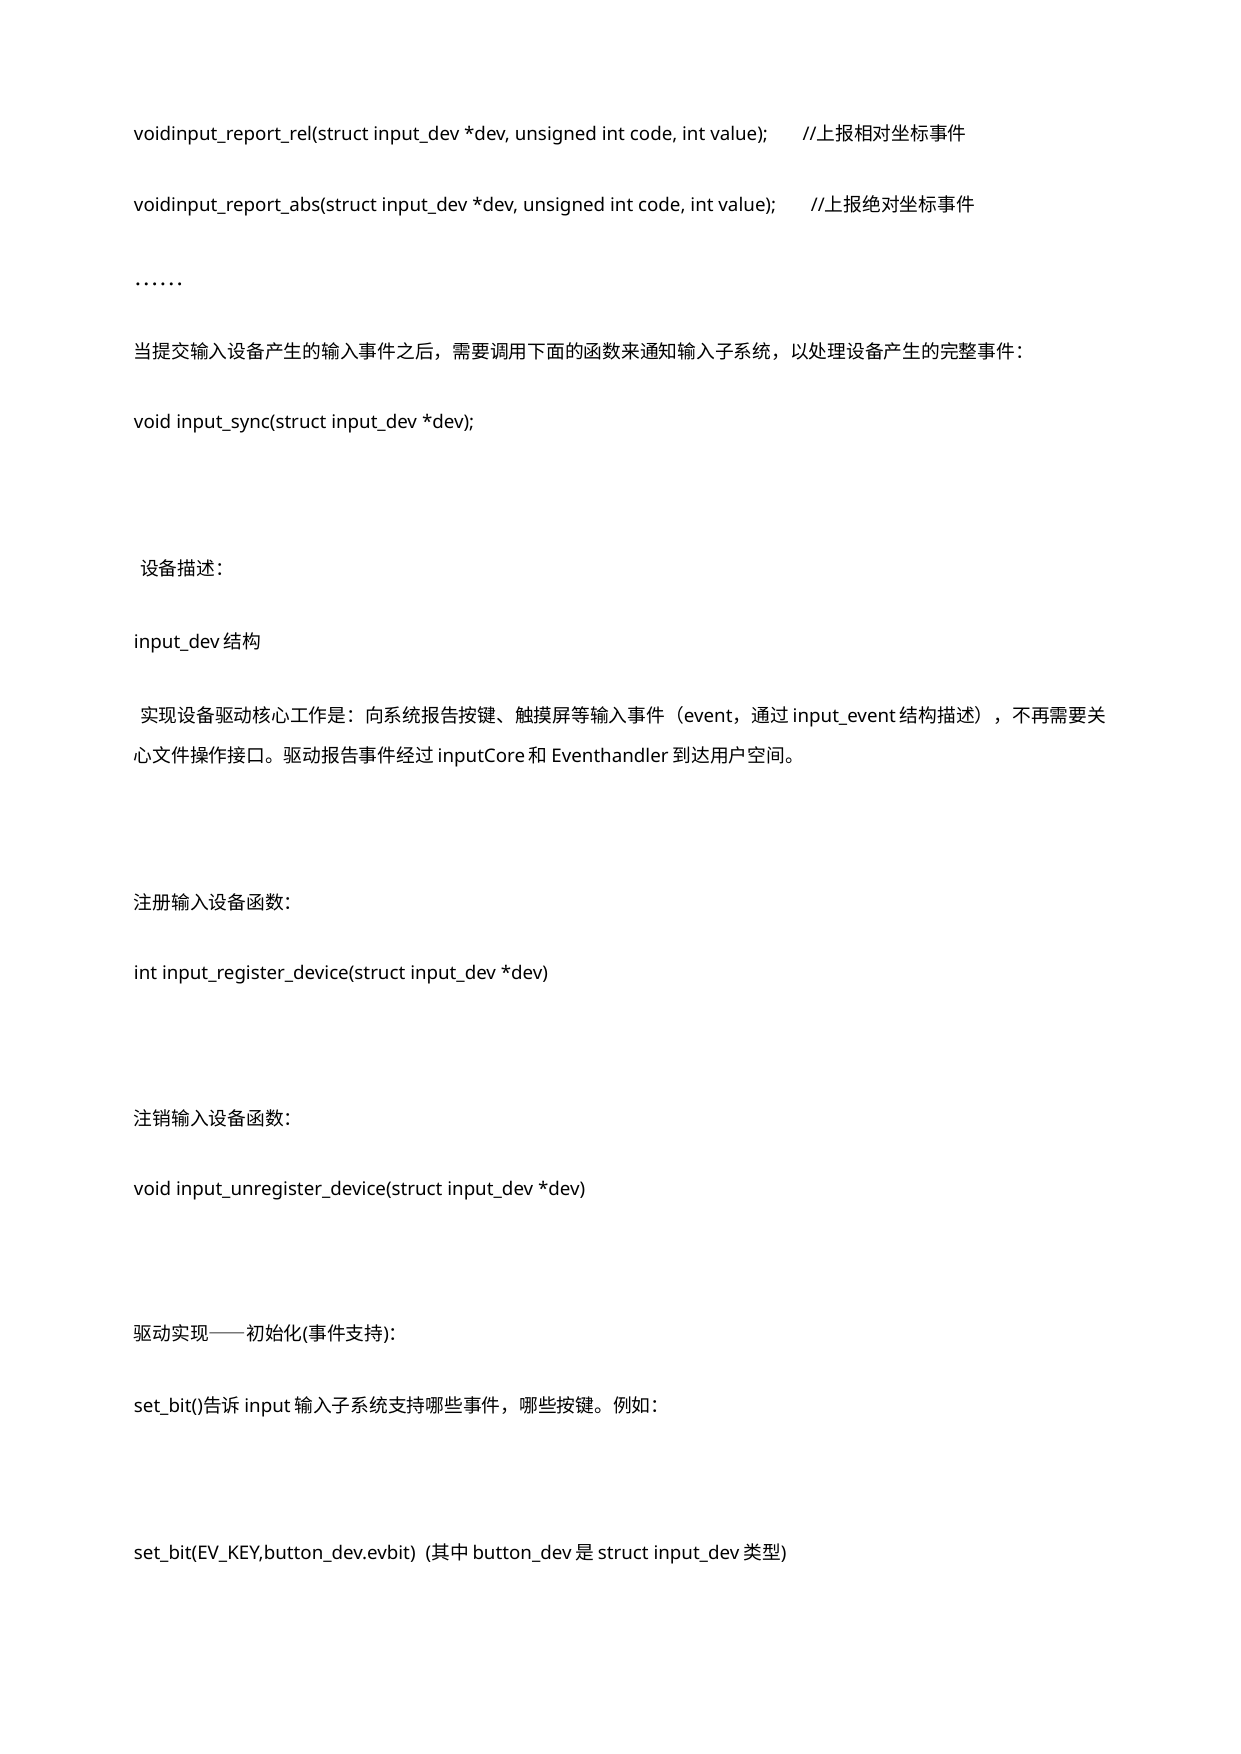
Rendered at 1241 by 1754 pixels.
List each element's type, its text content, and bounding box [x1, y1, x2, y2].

text 设备描述： [134, 552, 1106, 581]
text void input_unregister_device(struct input_dev *dev) [134, 1175, 1106, 1201]
text 注册输入设备函数： [134, 887, 1106, 914]
text 注销输入设备函数： [134, 1103, 1106, 1130]
text 当提交输入设备产生的输入事件之后，需要调用下面的函数来通知输入子系统，以处理设备产生的完整事件： [134, 336, 1106, 364]
text set_bit()告诉input输入子系统支持哪些事件，哪些按键。例如： [134, 1391, 1106, 1418]
text 实现设备驱动核心工作是：向系统报告按键、触摸屏等输入事件（event，通过input_event结构描述），不再需要关心文件操作接口。驱动报告事件经过inputCore和Eventhandler到达用户空间。 [134, 699, 1106, 768]
text input_dev结构 [134, 627, 1106, 654]
text voidinput_report_abs(struct input_dev *dev, unsigned int code, int value); //上报绝对坐标事件 [134, 190, 1106, 217]
text set_bit(EV_KEY,button_dev.evbit) (其中button_dev是struct input_dev类型) [134, 1537, 1106, 1564]
text …… [134, 262, 1106, 291]
text int input_register_device(struct input_dev *dev) [134, 959, 1106, 985]
text voidinput_report_rel(struct input_dev *dev, unsigned int code, int value); //上报相对坐标事件 [134, 118, 1106, 145]
text 驱动实现——初始化(事件支持)： [134, 1319, 1106, 1346]
text void input_sync(struct input_dev *dev); [134, 408, 1106, 434]
